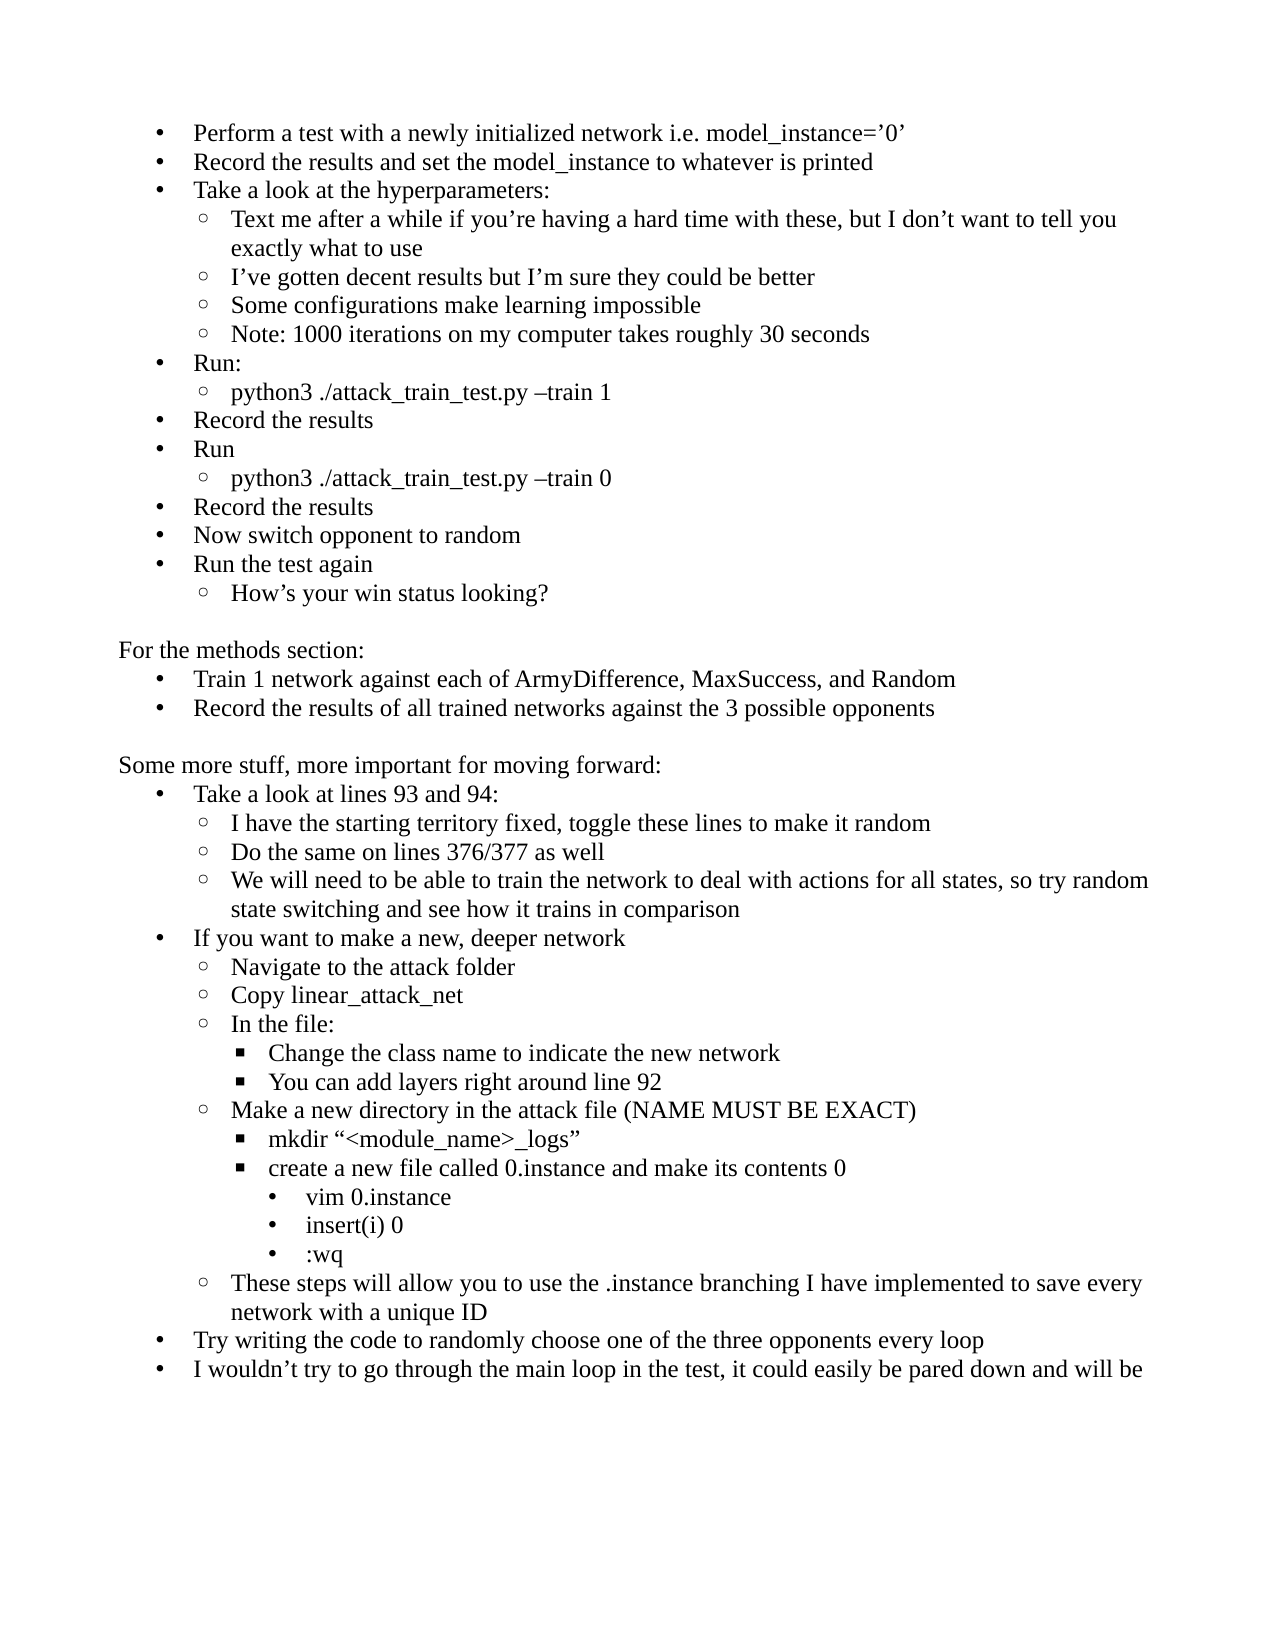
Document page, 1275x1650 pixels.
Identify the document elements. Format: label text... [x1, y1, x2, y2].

list Note: 1000 iterations on my computer takes roughly 30 seconds [193, 319, 1157, 348]
list Do the same on lines 376/377 as well [193, 837, 1157, 866]
list Train 1 network against each of ArmyDifference, MaxSuccess, and Random [156, 664, 1157, 693]
list Now switch opponent to random [156, 521, 1157, 549]
list mkdir “<module_name>_logs” [231, 1124, 1157, 1153]
list Make a new directory in the attack file (NAME MUST BE EXACT) [193, 1096, 1157, 1124]
list In the file: [193, 1009, 1157, 1038]
list Try writing the code to randomly choose one of the three opponents every loop [156, 1326, 1157, 1354]
list Perform a test with a newly initialized network i.e. model_instance=’0’ [156, 118, 1157, 147]
text For the methods section: [118, 636, 1157, 664]
list Record the results and set the model_instance to whatever is printed [156, 147, 1157, 176]
list These steps will allow you to use the .instance branching I have implemented to save every network with a unique ID [193, 1268, 1157, 1326]
list Run [156, 434, 1157, 463]
list :wq [268, 1239, 1157, 1268]
list I wouldn’t try to go through the main loop in the test, it could easily be pared down and will be [156, 1354, 1157, 1383]
list Text me after a while if you’re having a hard time with these, but I don’t want to tell you exactly what to use [193, 204, 1157, 262]
list Record the results [156, 406, 1157, 434]
list Run: [156, 348, 1157, 377]
list You can add layers right around line 92 [231, 1067, 1157, 1096]
list Take a look at lines 93 and 94: [156, 779, 1157, 808]
text Some more stuff, more important for moving forward: [118, 751, 1157, 779]
list How’s your win status looking? [193, 578, 1157, 607]
list Take a look at the hyperparameters: [156, 176, 1157, 204]
list vim 0.instance [268, 1182, 1157, 1211]
list python3 ./attack_train_test.py –train 1 [193, 377, 1157, 406]
list Run the test again [156, 549, 1157, 578]
list If you want to make a new, deeper network [156, 923, 1157, 952]
list We will need to be able to train the network to deal with actions for all states, so try random state switching and see how it trains in comparison [193, 866, 1157, 923]
list I have the starting territory fixed, toggle these lines to make it random [193, 808, 1157, 837]
list Change the class name to indicate the new network [231, 1038, 1157, 1067]
list Record the results of all trained networks against the 3 possible opponents [156, 693, 1157, 722]
list Navigate to the attack folder [193, 952, 1157, 981]
list I’ve gotten decent results but I’m sure they could be better [193, 262, 1157, 291]
list Record the results [156, 492, 1157, 521]
list insert(i) 0 [268, 1211, 1157, 1239]
list python3 ./attack_train_test.py –train 0 [193, 463, 1157, 492]
list Copy linear_attack_net [193, 981, 1157, 1009]
list create a new file called 0.instance and make its contents 0 [231, 1153, 1157, 1182]
list Some configurations make learning impossible [193, 291, 1157, 319]
